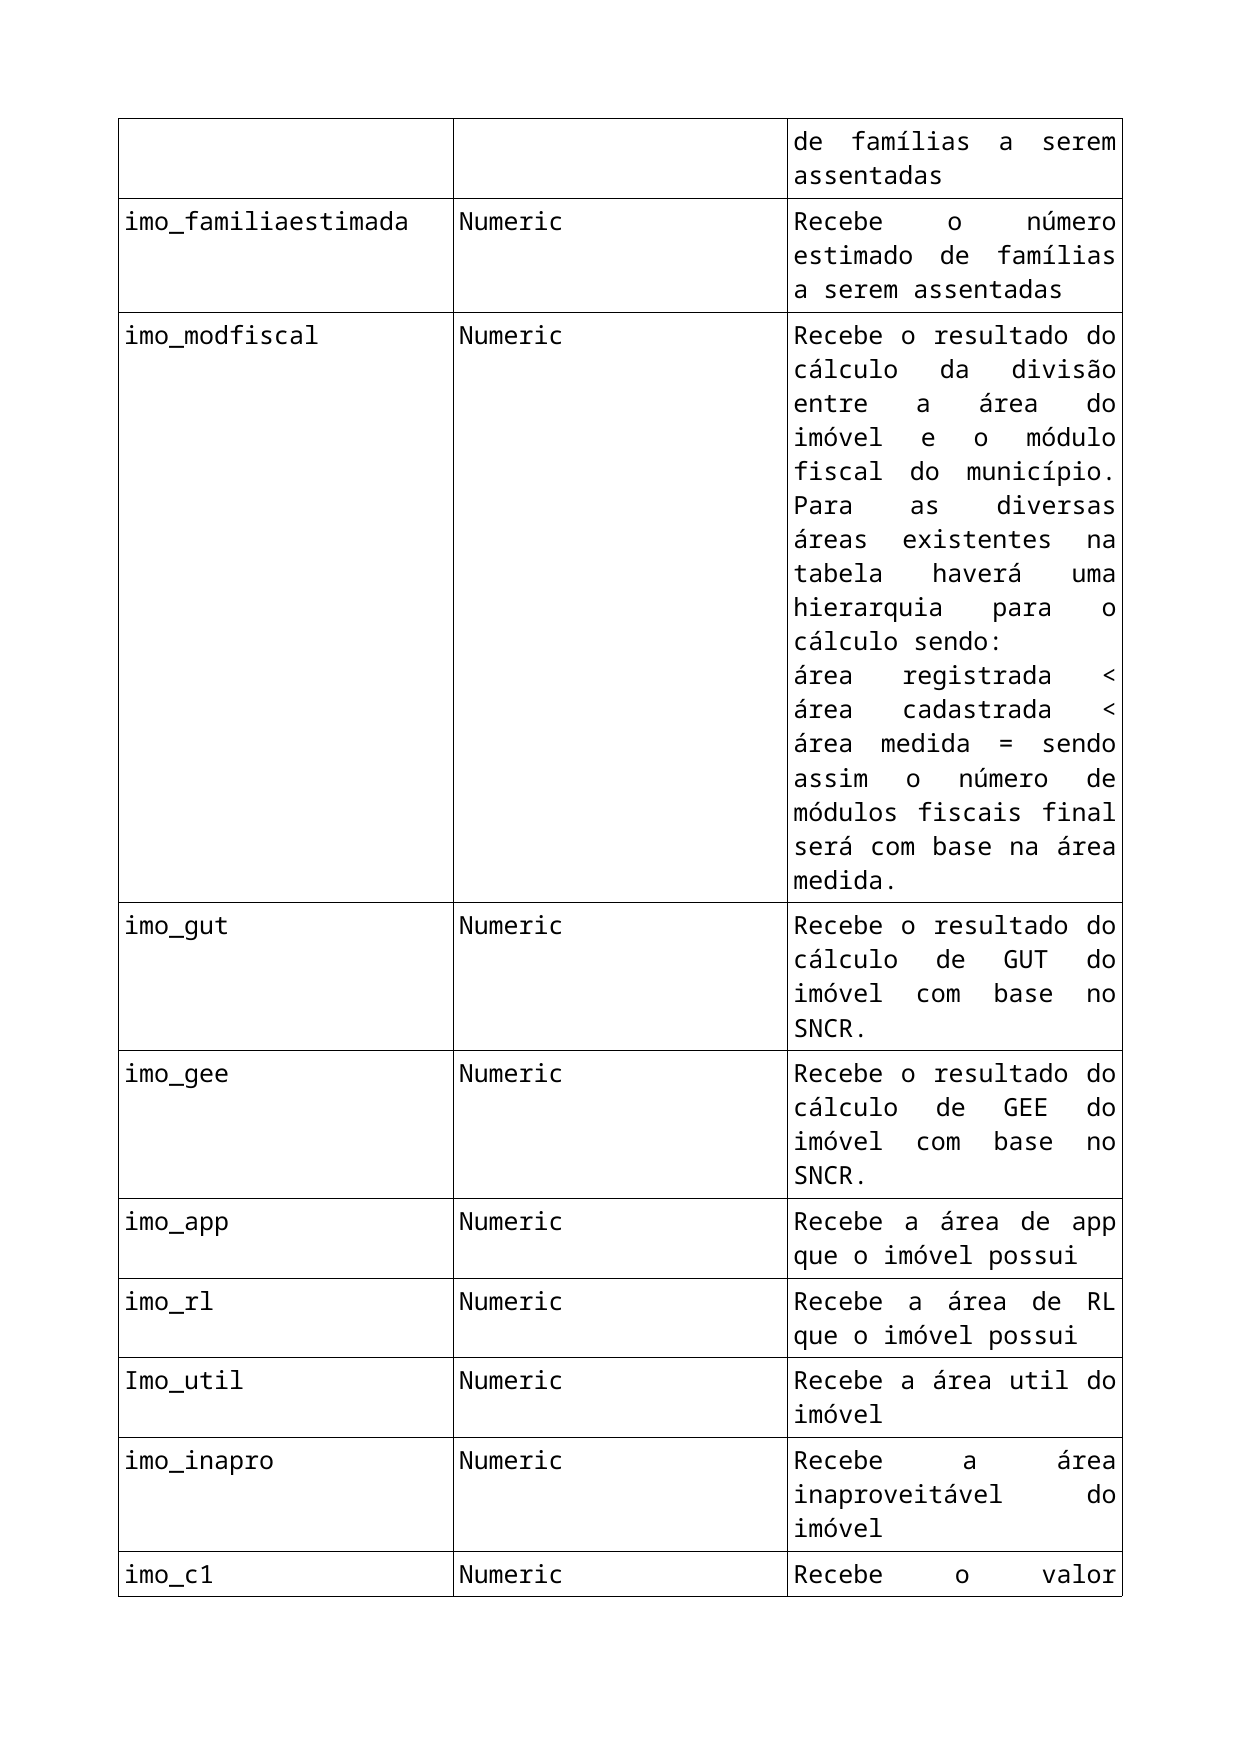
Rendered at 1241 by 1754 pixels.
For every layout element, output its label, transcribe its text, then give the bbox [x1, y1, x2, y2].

table_cell Recebe o resultado do cálculo de GEE do imóvel com base no SNCR. [788, 1051, 1122, 1198]
table_cell Numeric [454, 1051, 787, 1198]
table_cell Recebe a área de RL que o imóvel possui [788, 1279, 1122, 1357]
table_cell imo_rl [119, 1279, 453, 1357]
table_cell imo_app [119, 1199, 453, 1277]
table_cell imo_gut [119, 903, 453, 1050]
table_cell Numeric [454, 199, 787, 312]
table_cell Recebe o resultado do cálculo de GUT do imóvel com base no SNCR. [788, 903, 1122, 1050]
table_cell Imo_util [119, 1358, 453, 1437]
table_cell Numeric [454, 313, 787, 902]
table_cell Recebe a área inaproveitável do imóvel [788, 1438, 1122, 1551]
table_cell Recebe o valor [788, 1552, 1122, 1596]
table_cell Numeric [454, 1358, 787, 1437]
table_cell Numeric [454, 1199, 787, 1277]
table_cell [454, 119, 787, 198]
table_cell Recebe o resultado do cálculo da divisão entre a área do imóvel e o módulo fiscal do município. Para as diversas áreas existentes na tabela haverá uma hierarquia para o cálculo sendo: área registrada < área cadastrada < área medida = sendo assim o número de módulos fiscais final será com base na área medida. [788, 313, 1122, 902]
table_cell [119, 119, 453, 198]
table_cell Numeric [454, 903, 787, 1050]
table_cell Numeric [454, 1438, 787, 1551]
table_cell imo_c1 [119, 1552, 453, 1596]
table_cell imo_modfiscal [119, 313, 453, 902]
table_cell Recebe a área de app que o imóvel possui [788, 1199, 1122, 1277]
table_cell imo_gee [119, 1051, 453, 1198]
table_cell Recebe a área util do imóvel [788, 1358, 1122, 1437]
table_cell Numeric [454, 1279, 787, 1357]
table_cell Numeric [454, 1552, 787, 1596]
table_cell Recebe o número estimado de famílias a serem assentadas [788, 199, 1122, 312]
table_cell de famílias a serem assentadas [788, 119, 1122, 198]
table_cell imo_inapro [119, 1438, 453, 1551]
table_cell imo_familiaestimada [119, 199, 453, 312]
